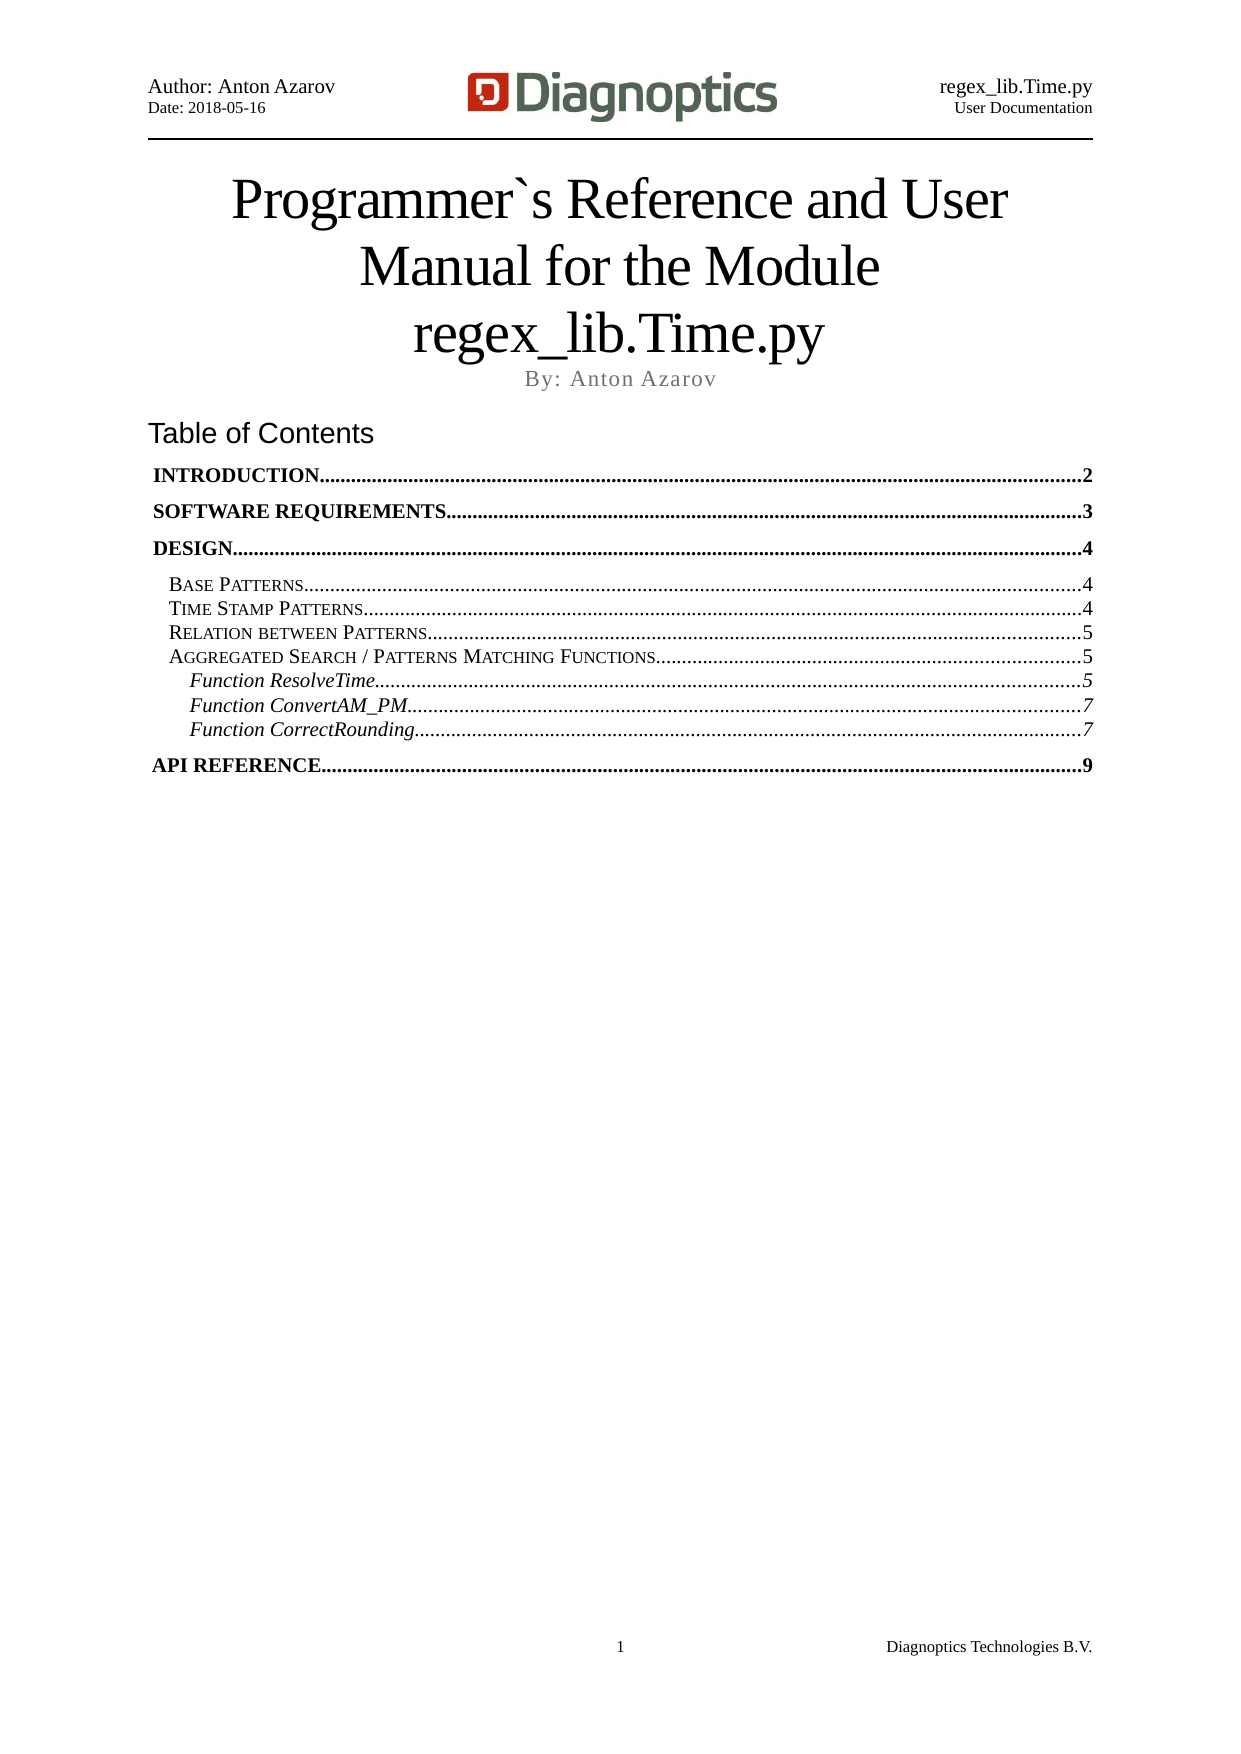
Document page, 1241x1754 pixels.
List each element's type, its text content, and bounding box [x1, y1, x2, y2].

text Software Requirements 3 [148, 499, 1093, 523]
subtitle By: Anton Azarov [148, 365, 1093, 391]
text Function ConvertAM_PM 7 [189, 692, 1093, 717]
text API Reference 9 [148, 753, 1093, 777]
text Function CorrectRounding 7 [189, 717, 1093, 741]
picture [467, 72, 777, 122]
text Relation between Patterns 5 [168, 620, 1093, 644]
text Time Stamp Patterns 4 [168, 596, 1093, 620]
text Design 4 [148, 536, 1093, 560]
text Base Patterns 4 [168, 572, 1093, 596]
text Introduction 2 [148, 462, 1093, 487]
text Aggregated Search / Patterns Matching Functions 5 [168, 644, 1093, 668]
subtitle Table of Contents [148, 416, 1093, 450]
text Function ResolveTime 5 [189, 668, 1093, 692]
title Programmer`s Reference and User Manual for the Module regex_lib.Time.py [148, 164, 1093, 365]
